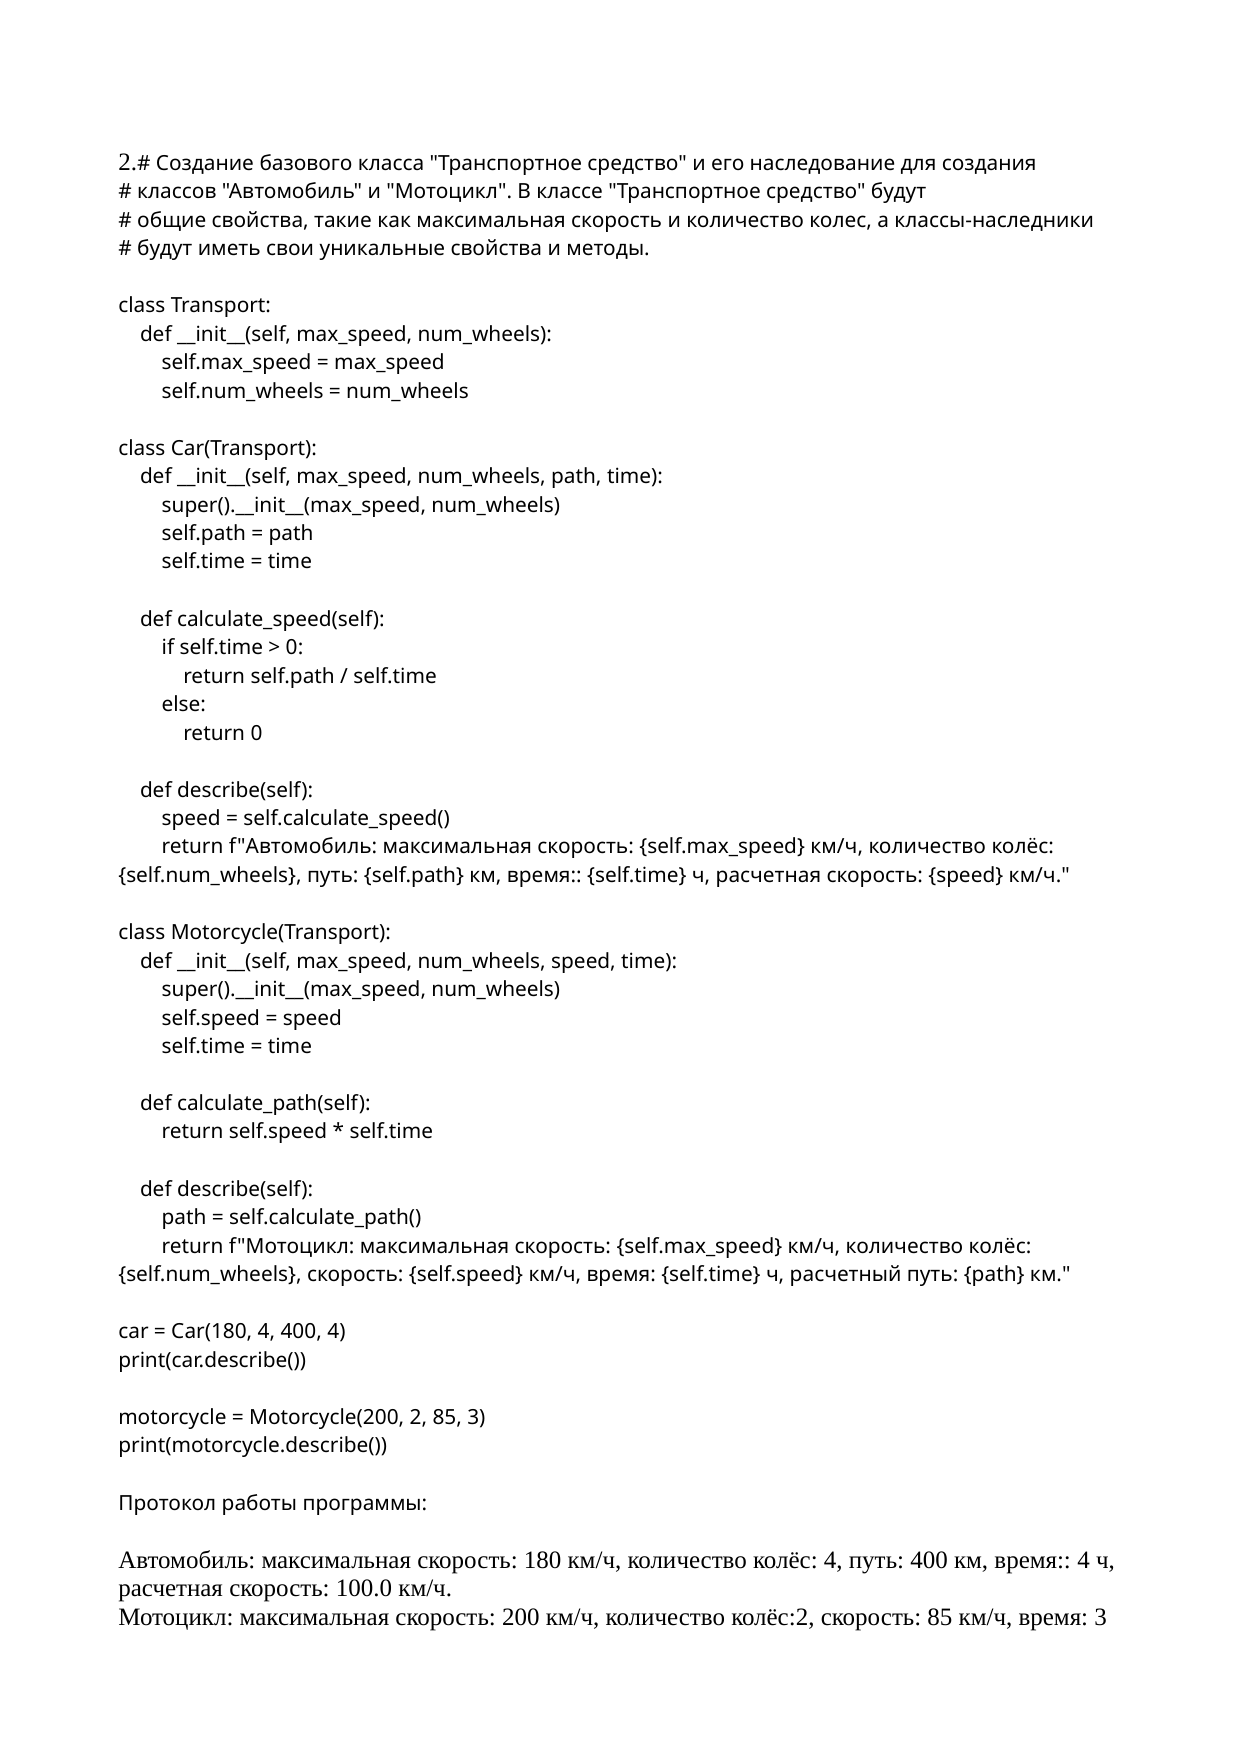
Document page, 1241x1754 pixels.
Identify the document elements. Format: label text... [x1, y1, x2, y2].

text 2.# Создание базового класса "Транспортное средство" и его наследование для создания # классов "Автомобиль" и "Мотоцикл". В классе "Транспортное средство" будут # общие свойства, такие как максимальная скорость и количество колес, а классы-наследники # будут иметь свои уникальные свойства и методы. class Transport: def __init__(self, max_speed, num_wheels): self.max_speed = max_speed self.num_wheels = num_wheels class Car(Transport): def __init__(self, max_speed, num_wheels, path, time): super().__init__(max_speed, num_wheels) self.path = path self.time = time def calculate_speed(self): if self.time > 0: return self.path / self.time else: return 0 def describe(self): speed = self.calculate_speed() return f"Автомобиль: максимальная скорость: {self.max_speed} км/ч, количество колёс: {self.num_wheels}, путь: {self.path} км, время:: {self.time} ч, расчетная скорость: {speed} км/ч." class Motorcycle(Transport): def __init__(self, max_speed, num_wheels, speed, time): super().__init__(max_speed, num_wheels) self.speed = speed self.time = time def calculate_path(self): return self.speed * self.time def describe(self): path = self.calculate_path() return f"Мотоцикл: максимальная скорость: {self.max_speed} км/ч, количество колёс:{self.num_wheels}, скорость: {self.speed} км/ч, время: {self.time} ч, расчетный путь: {path} км." car = Car(180, 4, 400, 4) print(car.describe()) motorcycle = Motorcycle(200, 2, 85, 3) print(motorcycle.describe()) [118, 147, 1122, 1459]
text Протокол работы программы: [118, 1488, 1122, 1516]
text Мотоцикл: максимальная скорость: 200 км/ч, количество колёс:2, скорость: 85 км/ч, время: 3 [118, 1602, 1122, 1631]
text Автомобиль: максимальная скорость: 180 км/ч, количество колёс: 4, путь: 400 км, время:: 4 ч, расчетная скорость: 100.0 км/ч. [118, 1545, 1122, 1602]
